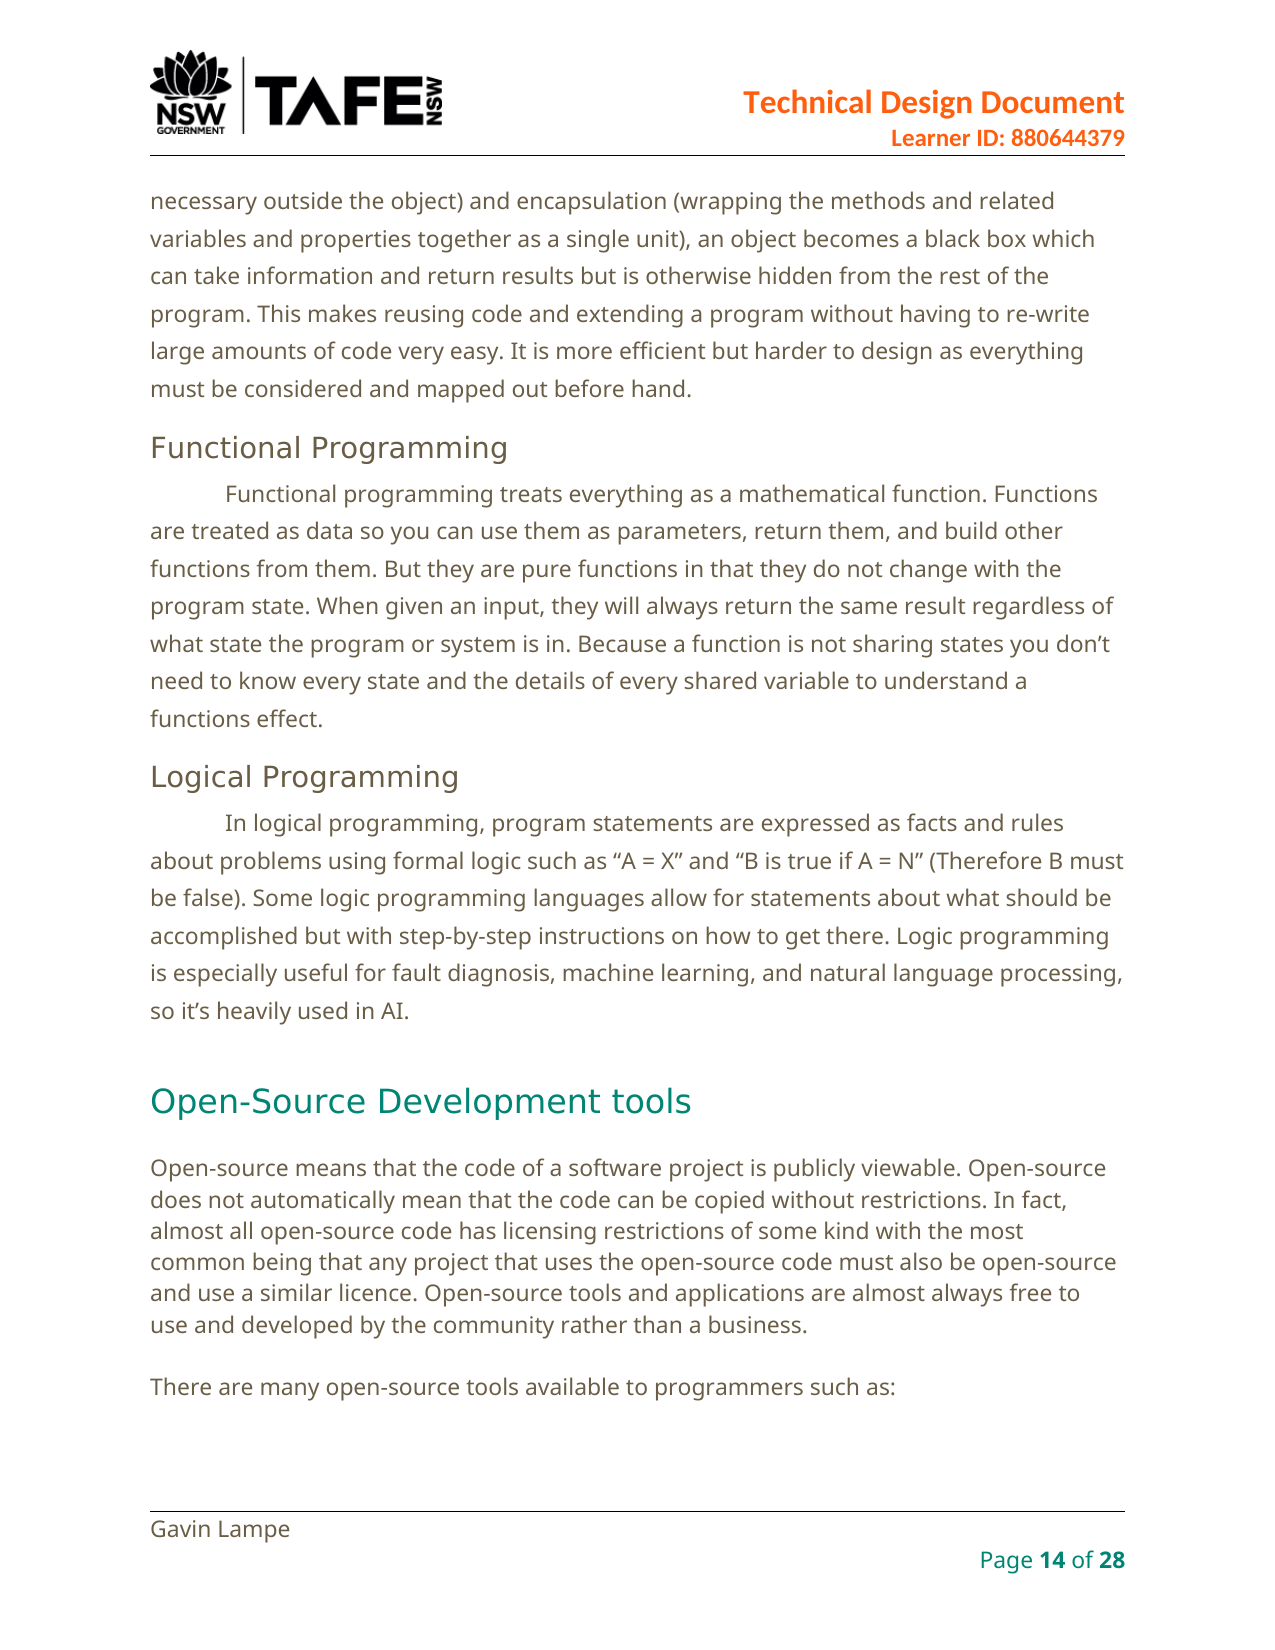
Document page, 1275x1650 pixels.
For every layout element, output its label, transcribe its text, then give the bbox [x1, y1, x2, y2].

text Open-Source Development tools [150, 1082, 1125, 1121]
text There are many open-source tools available to programmers such as: [150, 1371, 1125, 1402]
picture [150, 50, 442, 134]
text Functional programming treats everything as a mathematical function. Functions are treated as data so you can use them as parameters, return them, and build other functions from them. But they are pure functions in that they do not change with the program state. When given an input, they will always return the same result regardless of what state the program or system is in. Because a function is not sharing states you don’t need to know every state and the details of every shared variable to understand a functions effect. [150, 477, 1125, 734]
text Open-source means that the code of a software project is publicly viewable. Open-source does not automatically mean that the code can be copied without restrictions. In fact, almost all open-source code has licensing restrictions of some kind with the most common being that any project that uses the open-source code must also be open-source and use a similar licence. Open-source tools and applications are almost always free to use and developed by the community rather than a business. [150, 1152, 1125, 1340]
text In logical programming, program statements are expressed as facts and rules about problems using formal logic such as “A = X” and “B is true if A = N” (Therefore B must be false). Some logic programming languages allow for statements about what should be accomplished but with step-by-step instructions on how to get there. Logic programming is especially useful for fault diagnosis, machine learning, and natural language processing, so it’s heavily used in AI. [150, 807, 1125, 1026]
text necessary outside the object) and encapsulation (wrapping the methods and related variables and properties together as a single unit), an object becomes a black box which can take information and return results but is otherwise hidden from the rest of the program. This makes reusing code and extending a program without having to re-write large amounts of code very easy. It is more efficient but harder to design as everything must be considered and mapped out before hand. [150, 185, 1125, 404]
subtitle Logical Programming [150, 761, 1125, 795]
subtitle Functional Programming [150, 431, 1125, 465]
